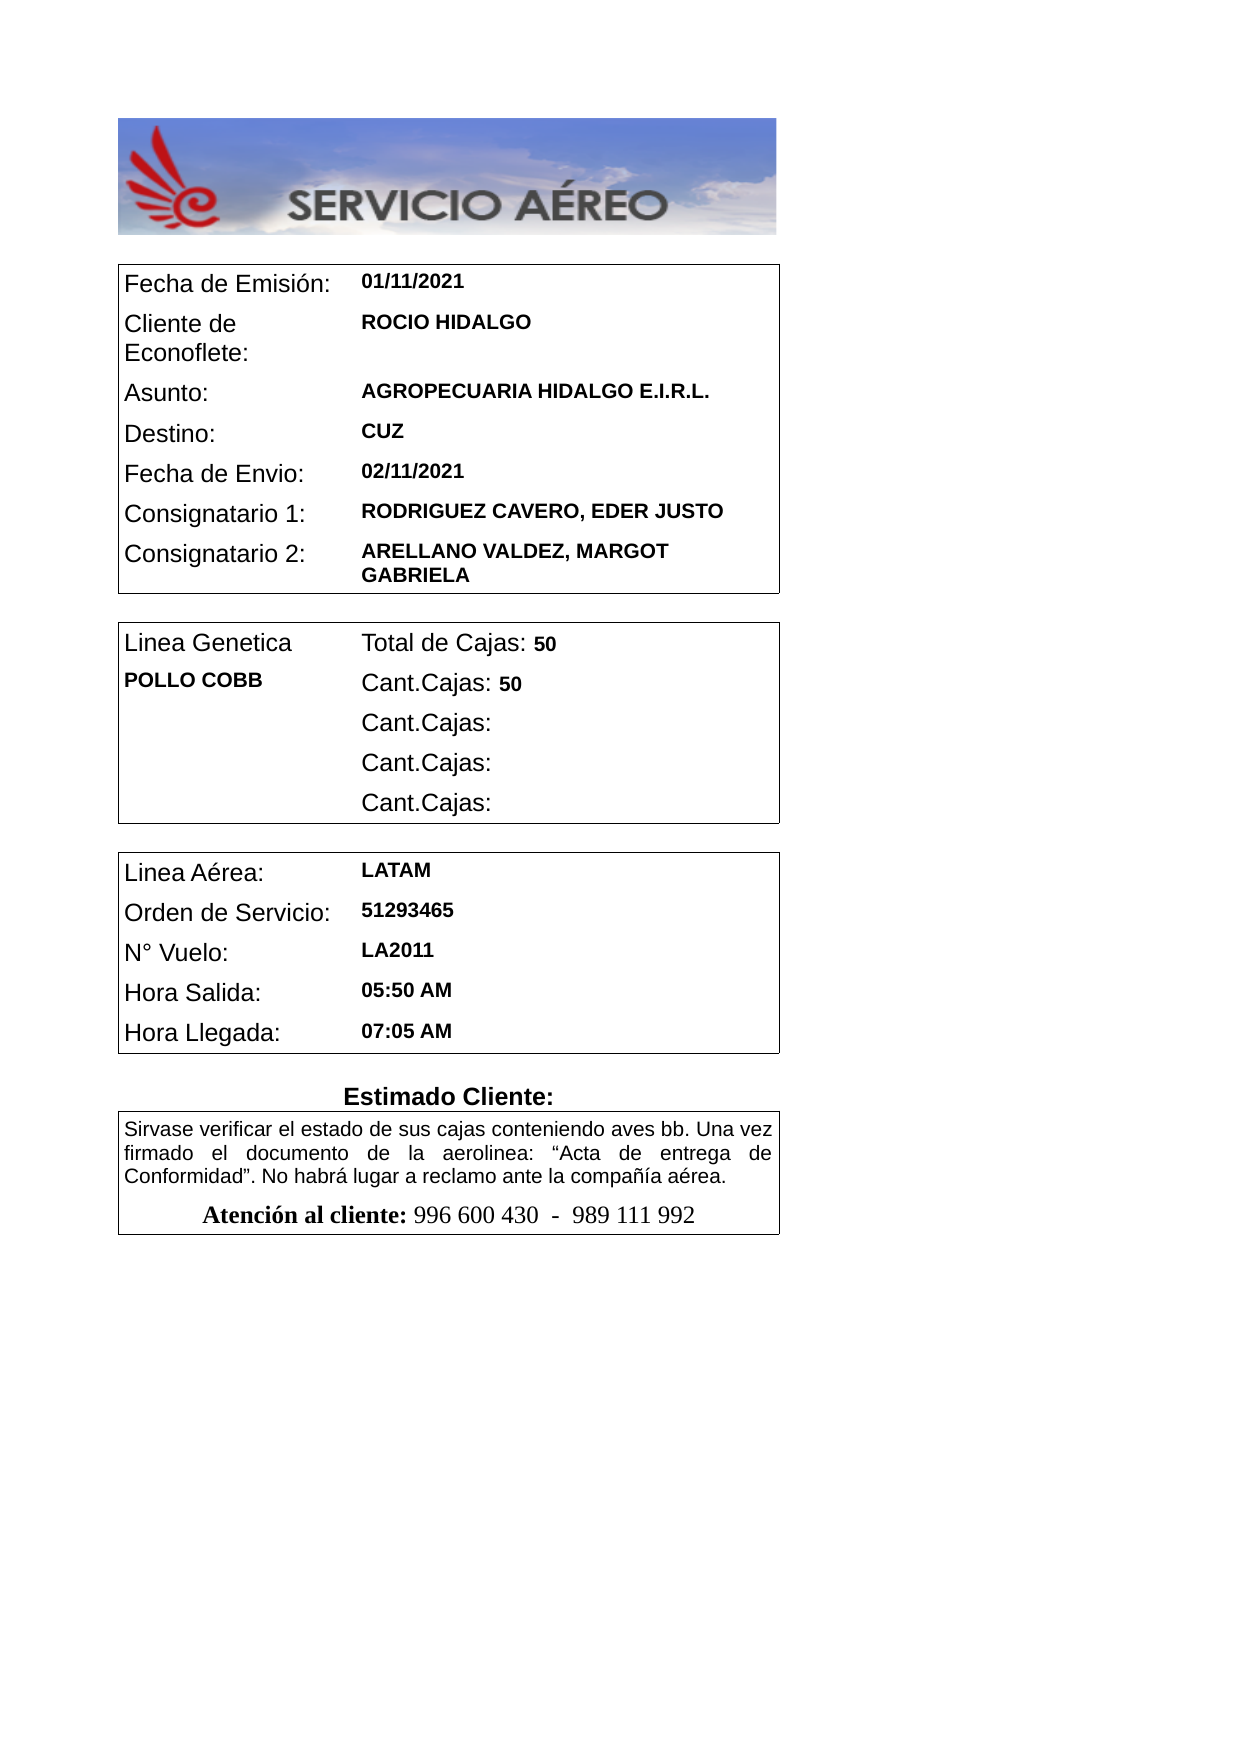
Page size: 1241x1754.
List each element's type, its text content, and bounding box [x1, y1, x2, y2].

table_cell Cant.Cajas: [356, 783, 779, 823]
table_cell Linea Aérea: [119, 853, 356, 892]
table_cell [118, 594, 356, 622]
table_cell Sirvase verificar el estado de sus cajas conteniendo aves bb. Una vez firmado el documento de la aerolinea: “Acta de entrega de Conformidad”. No habrá lugar a reclamo ante la compañía aérea. [119, 1112, 779, 1194]
table_cell Cant.Cajas: [356, 743, 779, 783]
table_cell Consignatario 1: [119, 493, 356, 533]
table_cell 51293465 [356, 892, 779, 932]
table_cell Fecha de Envio: [119, 453, 356, 493]
table_cell LA2011 [356, 932, 779, 972]
table_cell [119, 783, 356, 823]
table_cell POLLO COBB [119, 662, 356, 702]
table_cell [119, 702, 356, 742]
table_cell 05:50 AM [356, 973, 779, 1013]
table_cell Hora Salida: [119, 973, 356, 1013]
table_cell CUZ [356, 413, 779, 453]
table_cell ROCIO HIDALGO [356, 304, 779, 373]
table_cell AGROPECUARIA HIDALGO E.I.R.L. [356, 373, 779, 413]
table_cell Hora Llegada: [119, 1013, 356, 1053]
table_cell LATAM [356, 853, 779, 892]
table_cell Consignatario 2: [119, 534, 356, 593]
picture [118, 118, 777, 235]
table_cell Linea Genetica [119, 623, 356, 662]
table_cell Estimado Cliente: [118, 1054, 779, 1111]
table_header 01/11/2021 [356, 265, 779, 304]
table_cell Asunto: [119, 373, 356, 413]
table_cell ARELLANO VALDEZ, MARGOT GABRIELA [356, 534, 779, 593]
table_cell RODRIGUEZ CAVERO, EDER JUSTO [356, 493, 779, 533]
table_cell Cant.Cajas: [356, 702, 779, 742]
table_cell [118, 824, 356, 852]
table_cell Destino: [119, 413, 356, 453]
table_cell Cant.Cajas: 50 [356, 662, 779, 702]
table_header Fecha de Emisión: [119, 265, 356, 304]
table_cell Orden de Servicio: [119, 892, 356, 932]
table_cell [356, 594, 779, 622]
table_cell [119, 743, 356, 783]
table_cell 07:05 AM [356, 1013, 779, 1053]
table_cell 02/11/2021 [356, 453, 779, 493]
table_cell [356, 824, 779, 852]
table_cell N° Vuelo: [119, 932, 356, 972]
table_cell Cliente de Econoflete: [119, 304, 356, 373]
table_cell Total de Cajas: 50 [356, 623, 779, 662]
table_cell Atención al cliente: 996 600 430 - 989 111 992 [119, 1194, 779, 1234]
